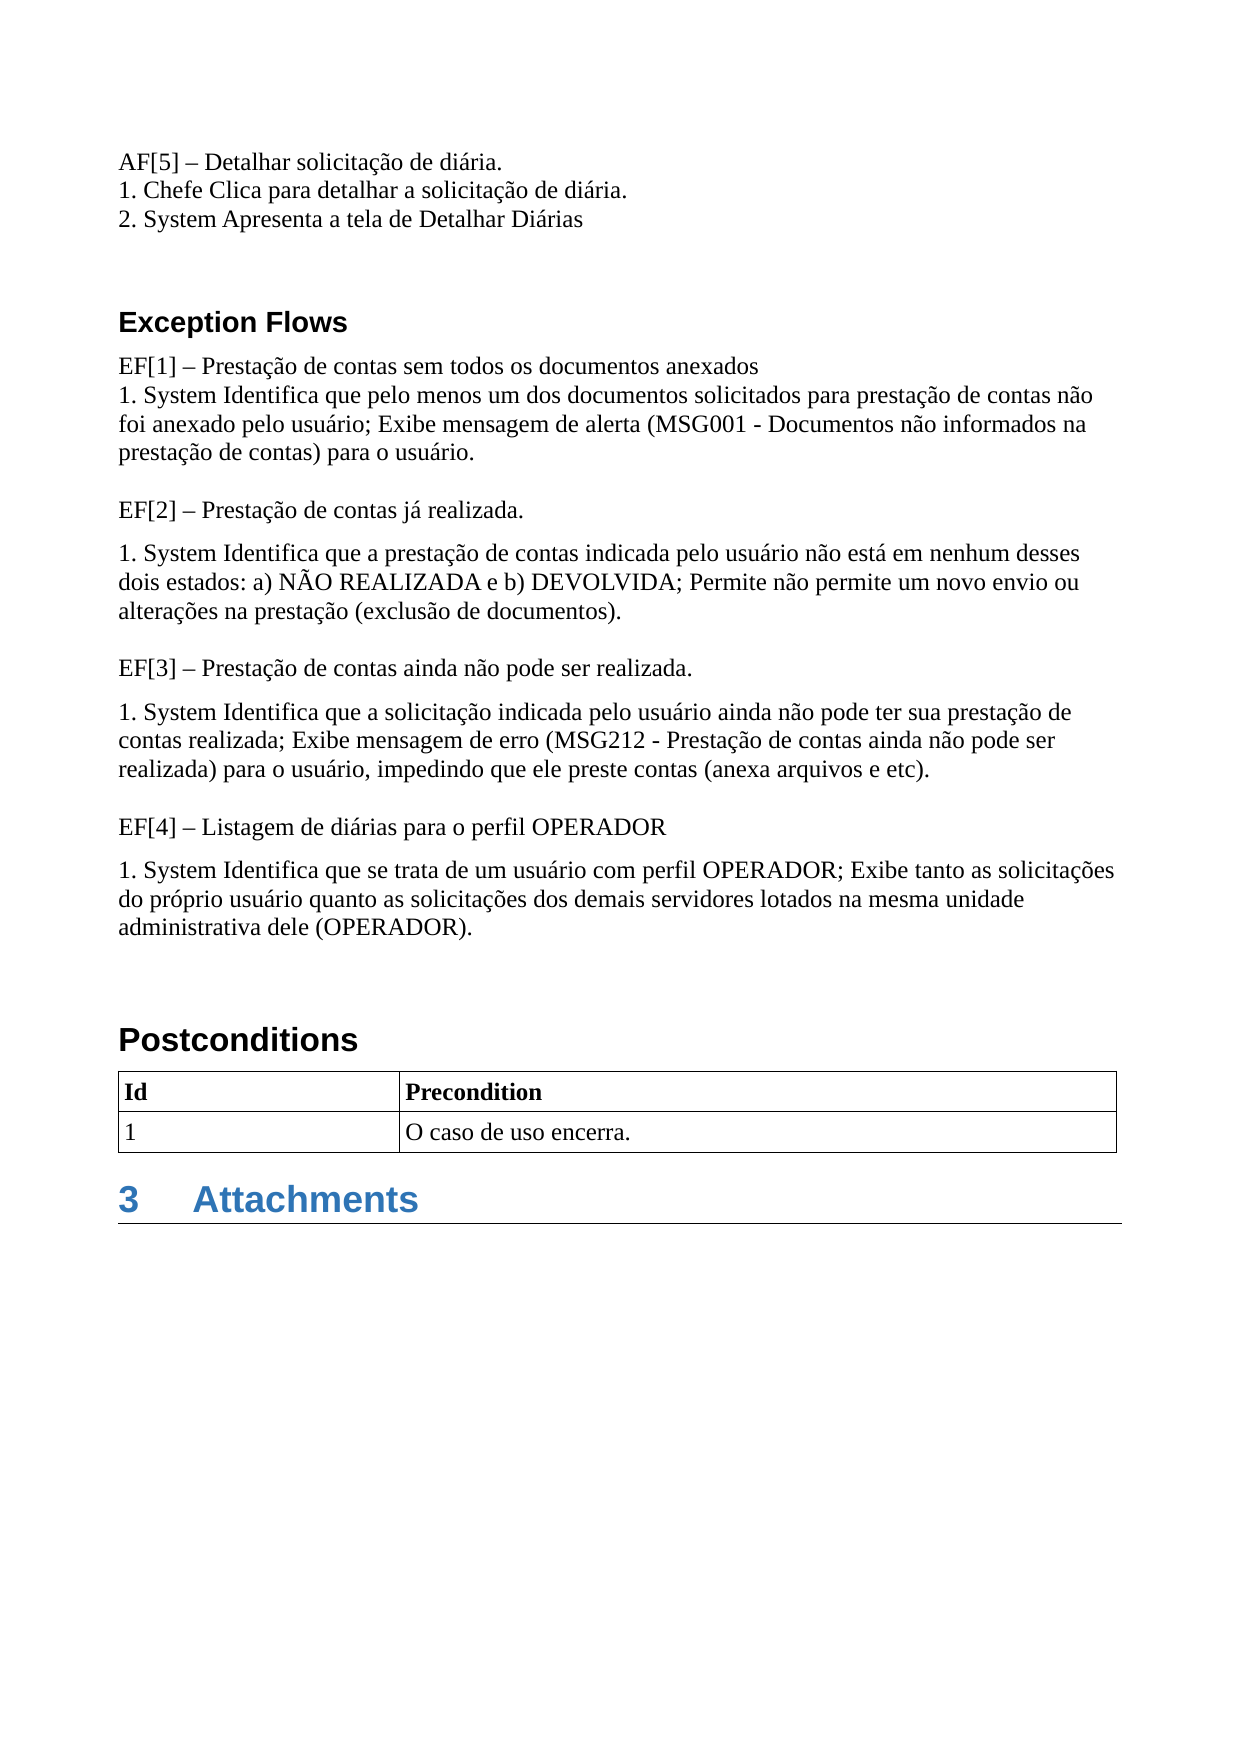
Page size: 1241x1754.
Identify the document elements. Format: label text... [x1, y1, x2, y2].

text 1. System Identifica que se trata de um usuário com perfil OPERADOR; Exibe tanto as solicitações do próprio usuário quanto as solicitações dos demais servidores lotados na mesma unidade administrativa dele (OPERADOR). [118, 855, 1122, 941]
text EF[1] – Prestação de contas sem todos os documentos anexados [118, 351, 1122, 380]
text 1. Chefe Clica para detalhar a solicitação de diária. [118, 176, 1122, 204]
text EF[2] – Prestação de contas já realizada. [118, 495, 1122, 524]
table_header Id [119, 1072, 399, 1111]
text 1. System Identifica que a prestação de contas indicada pelo usuário não está em nenhum desses dois estados: a) NÃO REALIZADA e b) DEVOLVIDA; Permite não permite um novo envio ou alterações na prestação (exclusão de documentos). [118, 538, 1122, 624]
text EF[4] – Listagem de diárias para o perfil OPERADOR [118, 812, 1122, 840]
text 1. System Identifica que a solicitação indicada pelo usuário ainda não pode ter sua prestação de contas realizada; Exibe mensagem de erro (MSG212 - Prestação de contas ainda não pode ser realizada) para o usuário, impedindo que ele preste contas (anexa arquivos e etc). [118, 697, 1122, 783]
table_cell O caso de uso encerra. [400, 1112, 1116, 1152]
subtitle Attachments [118, 1177, 1122, 1223]
subtitle Exception Flows [118, 305, 1122, 339]
text 1. System Identifica que pelo menos um dos documentos solicitados para prestação de contas não foi anexado pelo usuário; Exibe mensagem de alerta (MSG001 - Documentos não informados na prestação de contas) para o usuário. [118, 380, 1122, 466]
subtitle Postconditions [118, 1019, 1122, 1058]
text 2. System Apresenta a tela de Detalhar Diárias [118, 204, 1122, 233]
text EF[3] – Prestação de contas ainda não pode ser realizada. [118, 653, 1122, 682]
table_header Precondition [400, 1072, 1116, 1111]
table_cell 1 [119, 1112, 399, 1152]
text AF[5] – Detalhar solicitação de diária. [118, 147, 1122, 176]
